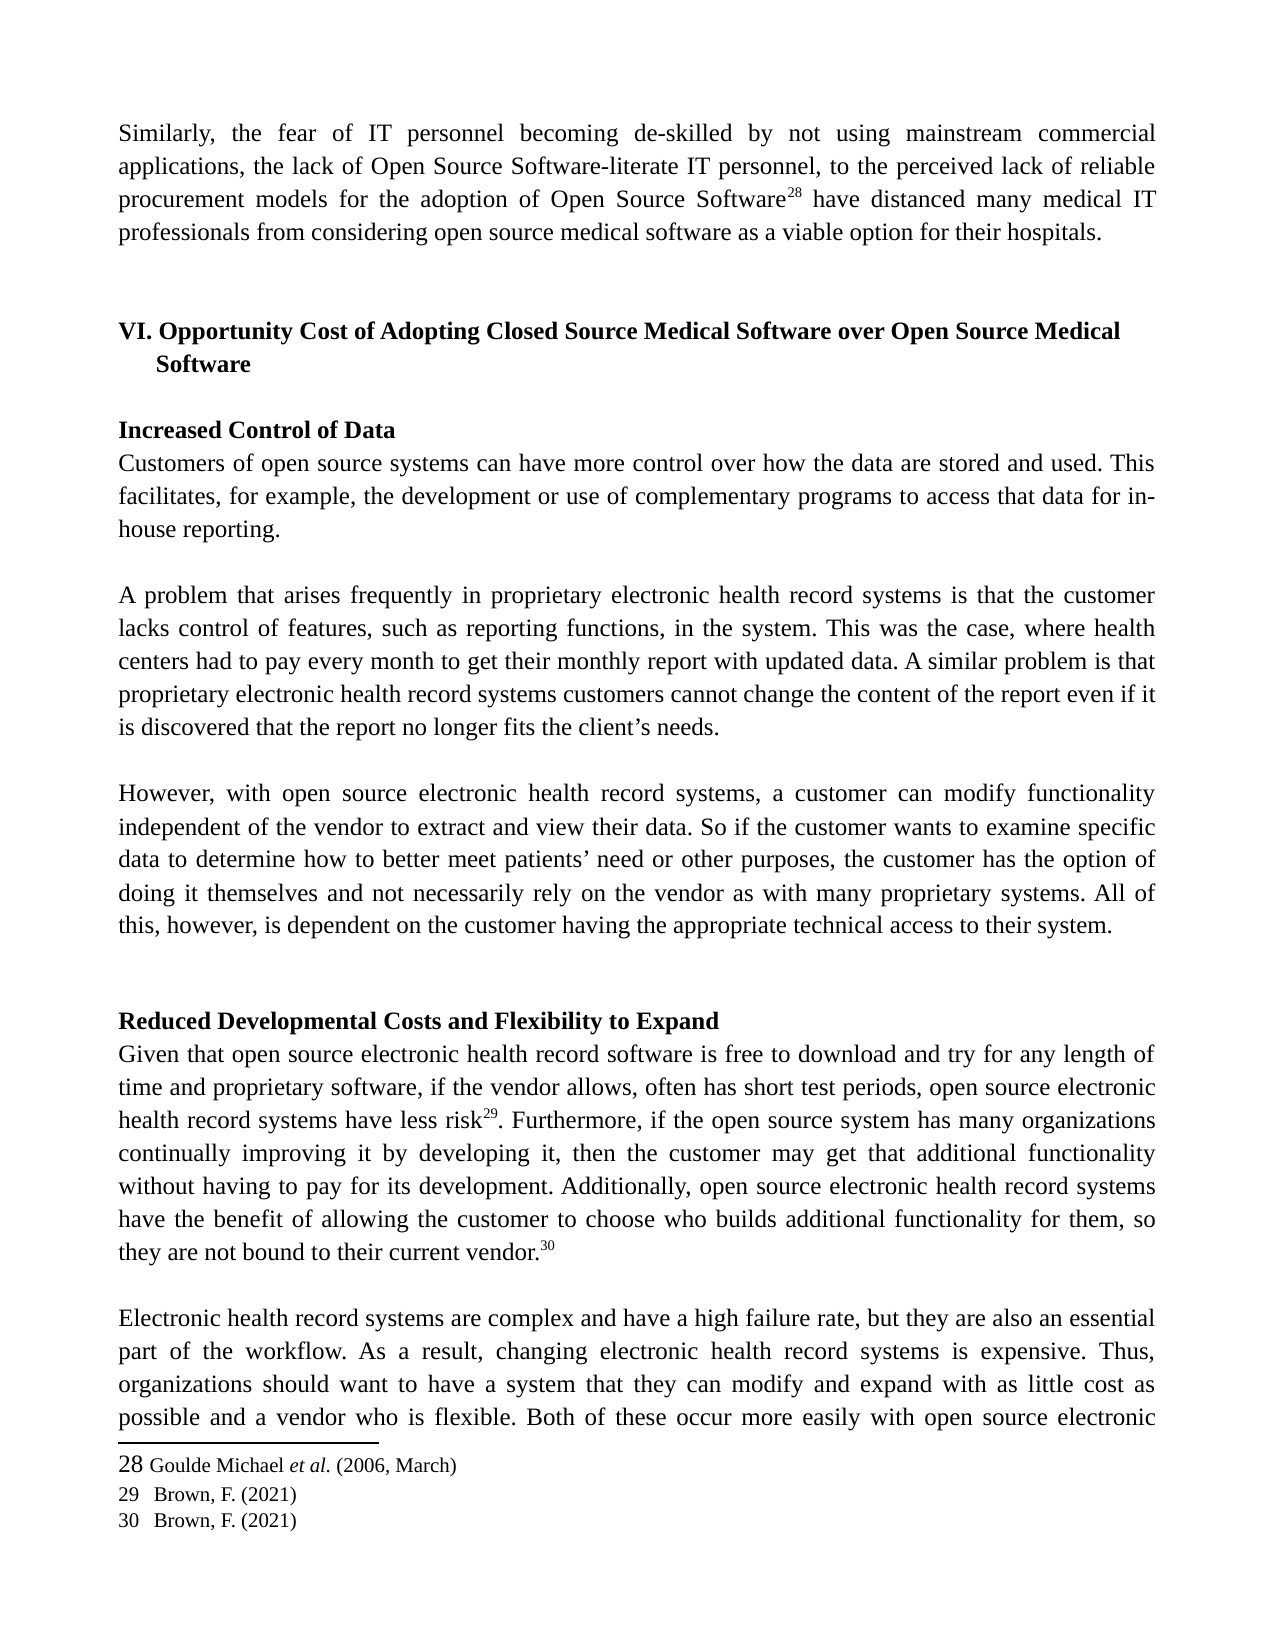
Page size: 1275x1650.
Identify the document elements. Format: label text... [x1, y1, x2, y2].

text Similarly, the fear of IT personnel becoming de-skilled by not using mainstream commercial applications, the lack of Open Source Software-literate IT personnel, to the perceived lack of reliable procurement models for the adoption of Open Source Software have distanced many medical IT professionals from considering open source medical software as a viable option for their hospitals. [118, 118, 1157, 246]
text Given that open source electronic health record software is free to download and try for any length of time and proprietary software, if the vendor allows, often has short test periods, open source electronic health record systems have less risk. Furthermore, if the open source system has many organizations continually improving it by developing it, then the customer may get that additional functionality without having to pay for its development. Additionally, open source electronic health record systems have the benefit of allowing the customer to choose who builds additional functionality for them, so they are not bound to their current vendor. [118, 1039, 1157, 1266]
text Increased Control of Data [118, 415, 1157, 444]
text VI. Opportunity Cost of Adopting Closed Source Medical Software over Open Source Medical [118, 316, 1157, 345]
text Goulde Michael et al. (2006, March) [118, 1449, 1157, 1478]
text Reduced Developmental Costs and Flexibility to Expand [118, 1006, 1157, 1034]
text Brown, F. (2021) [118, 1508, 1157, 1532]
text Brown, F. (2021) [118, 1482, 1157, 1506]
text Electronic health record systems are complex and have a high failure rate, but they are also an essential part of the workflow. As a result, changing electronic health record systems is expensive. Thus, organizations should want to have a system that they can modify and expand with as little cost as possible and a vendor who is flexible. Both of these occur more easily with open source electronic [118, 1303, 1157, 1431]
text However, with open source electronic health record systems, a customer can modify functionality independent of the vendor to extract and view their data. So if the customer wants to examine specific data to determine how to better meet patients’ need or other purposes, the customer has the option of doing it themselves and not necessarily rely on the vendor as with many proprietary systems. All of this, however, is dependent on the customer having the appropriate technical access to their system. [118, 778, 1157, 939]
text A problem that arises frequently in proprietary electronic health record systems is that the customer lacks control of features, such as reporting functions, in the system. This was the case, where health centers had to pay every month to get their monthly report with updated data. A similar problem is that proprietary electronic health record systems customers cannot change the content of the report even if it is discovered that the report no longer fits the client’s needs. [118, 580, 1157, 741]
text Customers of open source systems can have more control over how the data are stored and used. This facilitates, for example, the development or use of complementary programs to access that data for in-house reporting. [118, 448, 1157, 543]
text Software [118, 349, 1157, 378]
